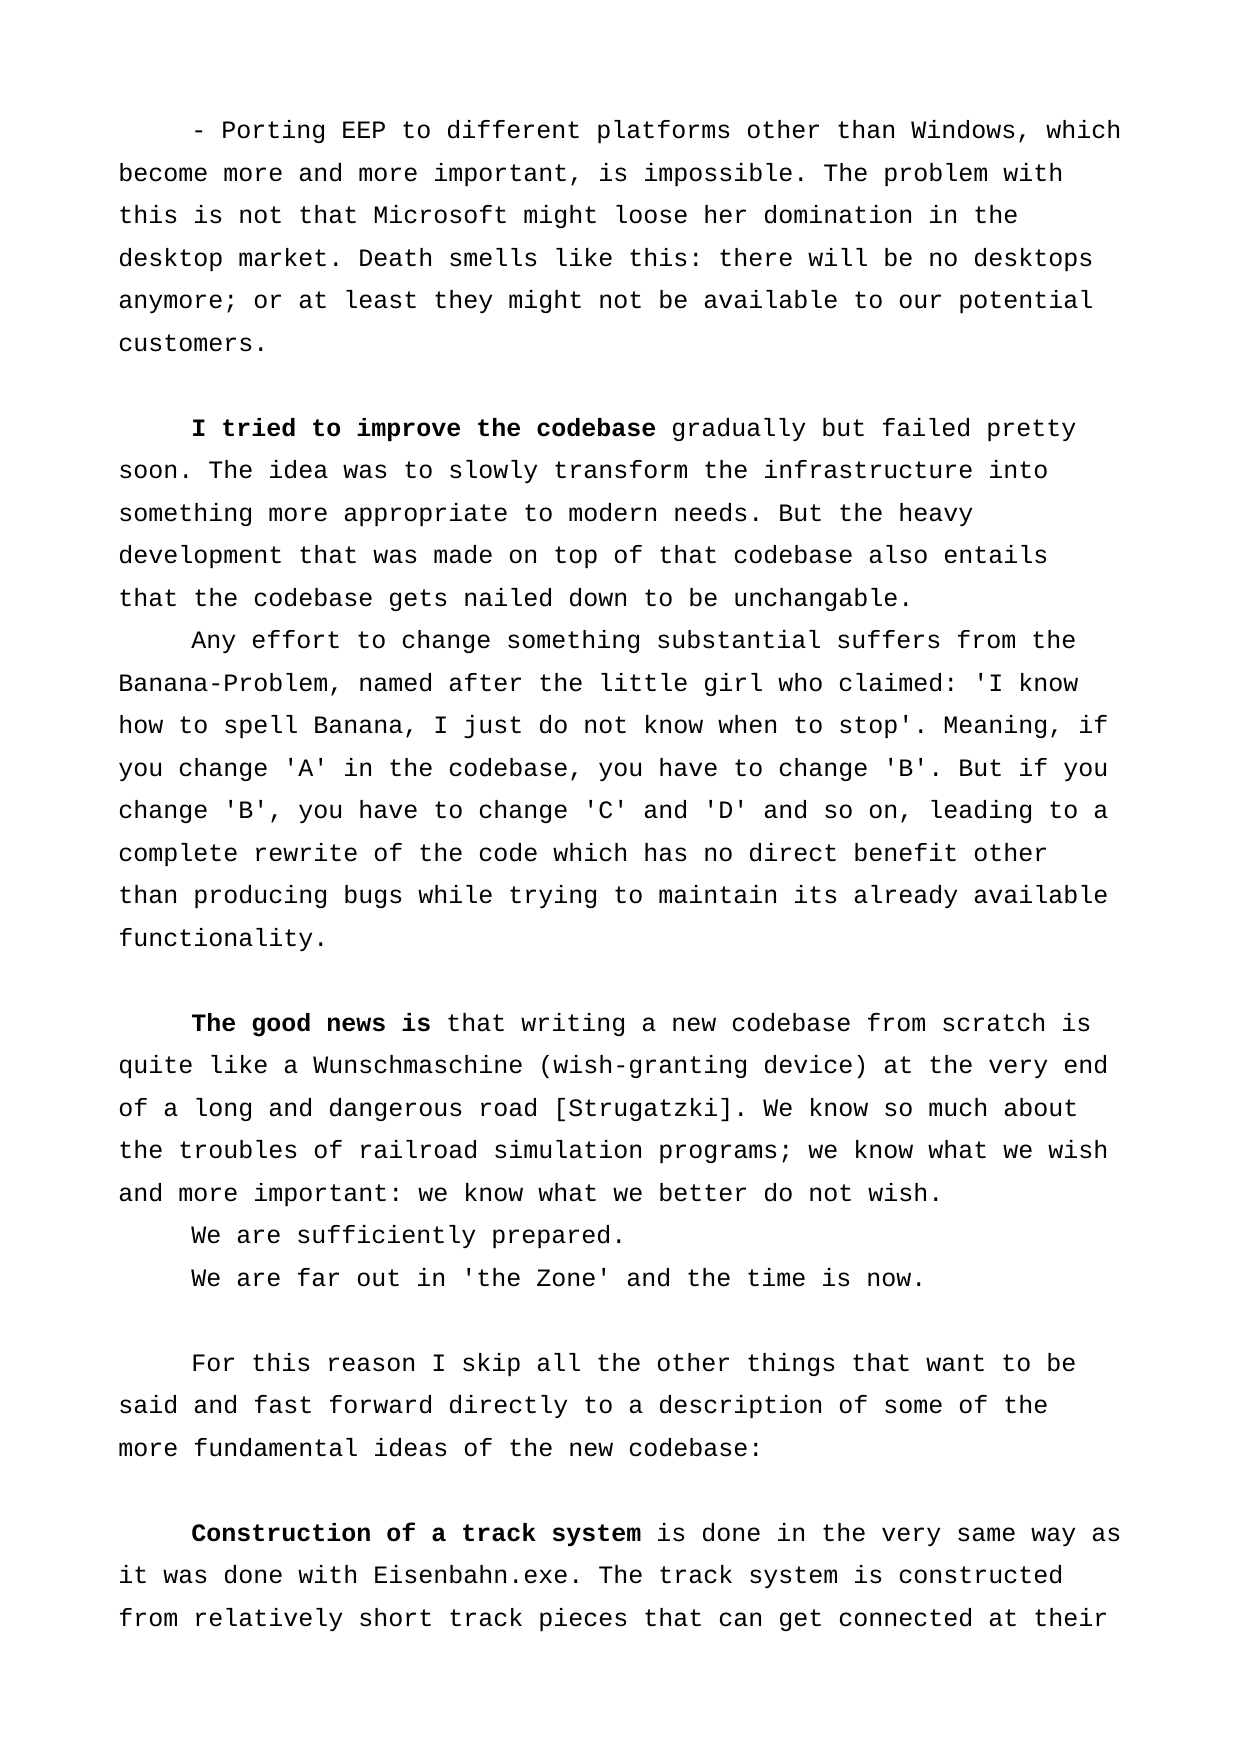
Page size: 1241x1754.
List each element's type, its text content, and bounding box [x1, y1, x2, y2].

text Any effort to change something substantial suffers from the Banana-Problem, named after the little girl who claimed: 'I know how to spell Banana, I just do not know when to stop'. Meaning, if you change 'A' in the codebase, you have to change 'B'. But if you change 'B', you have to change 'C' and 'D' and so on, leading to a complete rewrite of the code which has no direct benefit other than producing bugs while trying to maintain its already available functionality. [118, 628, 1122, 954]
text The good news is that writing a new codebase from scratch is quite like a Wunschmaschine (wish-granting device) at the very end of a long and dangerous road [Strugatzki]. We know so much about the troubles of railroad simulation programs; we know what we wish and more important: we know what we better do not wish. [118, 1011, 1122, 1209]
text I tried to improve the codebase gradually but failed pretty soon. The idea was to slowly transform the infrastructure into something more appropriate to modern needs. But the heavy development that was made on top of that codebase also entails that the codebase gets nailed down to be unchangable. [118, 416, 1122, 614]
text We are far out in 'the Zone' and the time is now. [118, 1266, 1122, 1294]
text We are sufficiently prepared. [118, 1223, 1122, 1251]
text For this reason I skip all the other things that want to be said and fast forward directly to a description of some of the more fundamental ideas of the new codebase: [118, 1351, 1122, 1464]
text - Porting EEP to different platforms other than Windows, which become more and more important, is impossible. The problem with this is not that Microsoft might loose her domination in the desktop market. Death smells like this: there will be no desktops anymore; or at least they might not be available to our potential customers. [118, 118, 1122, 359]
text Construction of a track system is done in the very same way as it was done with Eisenbahn.exe. The track system is constructed from relatively short track pieces that can get connected at their [118, 1521, 1122, 1634]
